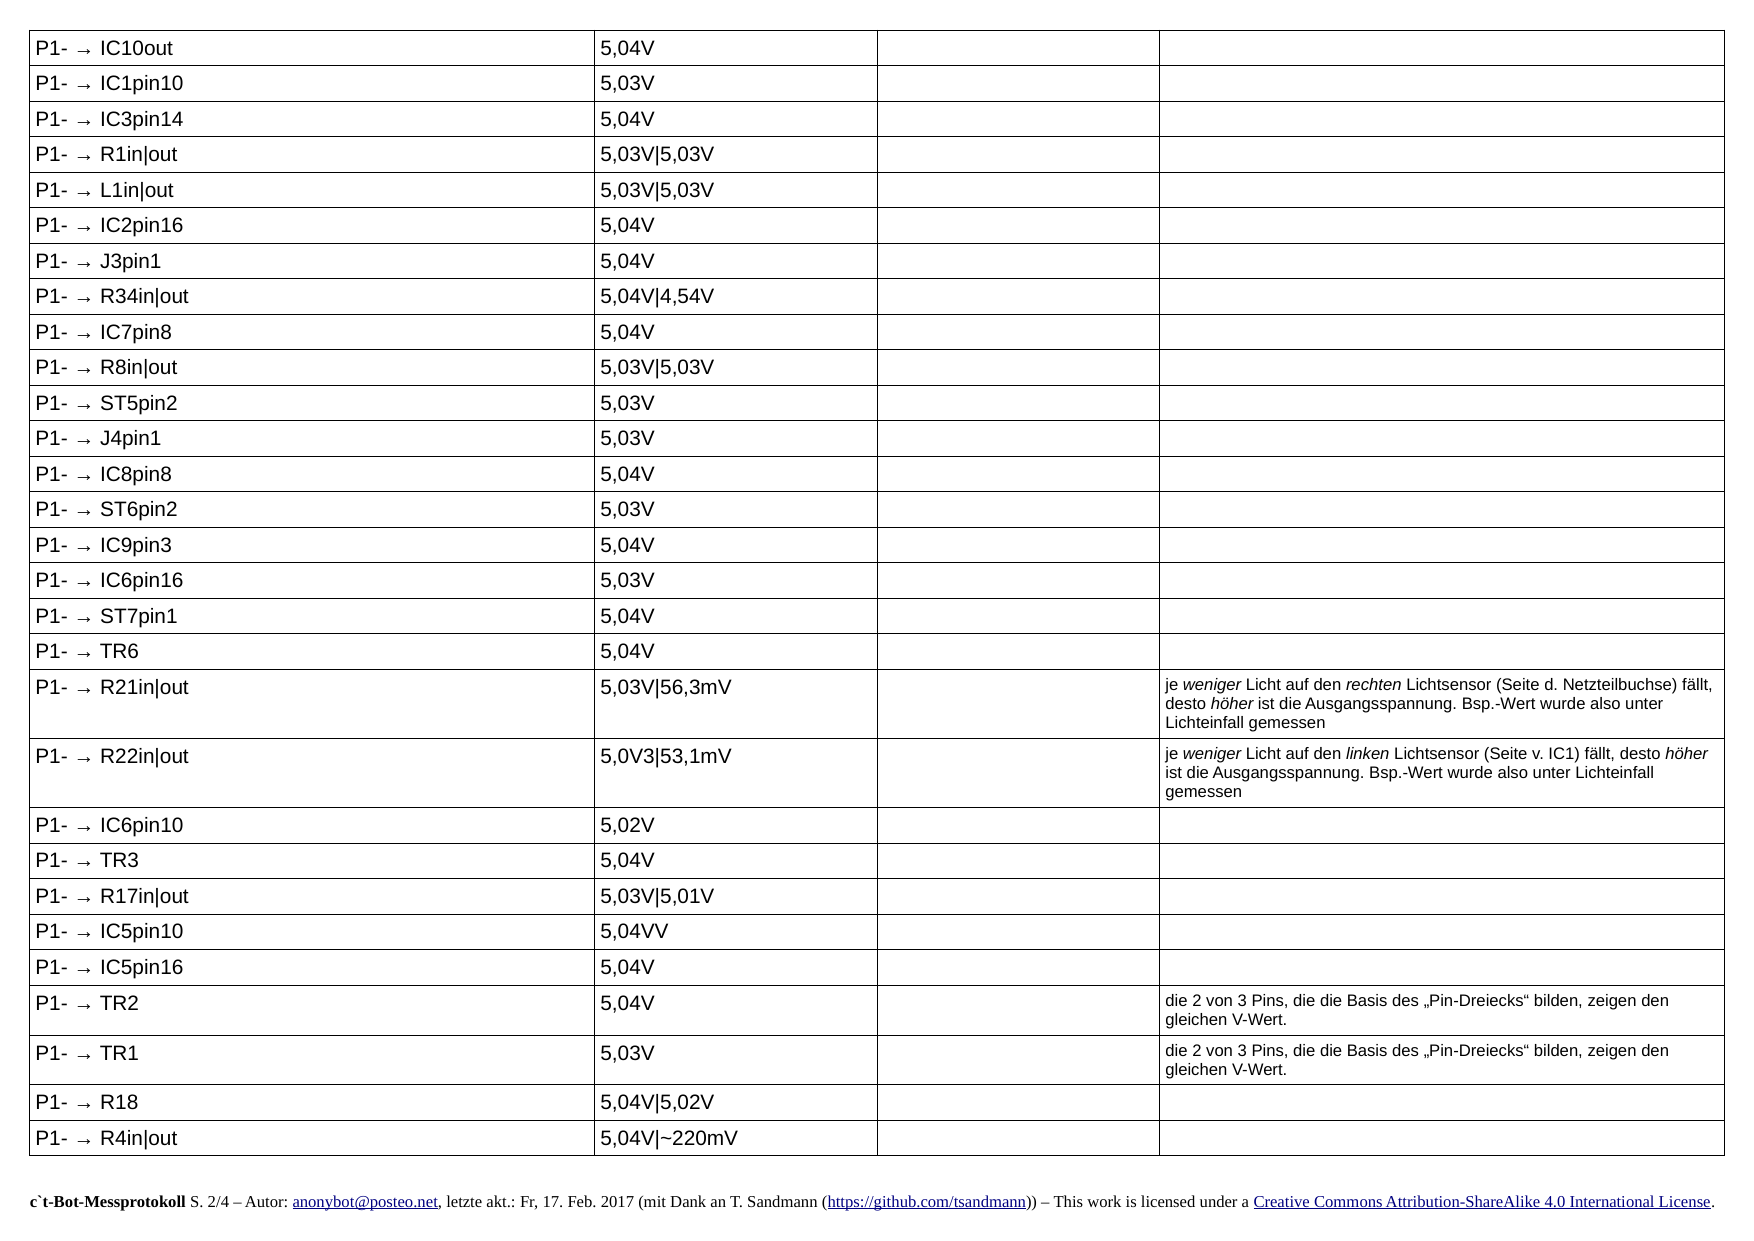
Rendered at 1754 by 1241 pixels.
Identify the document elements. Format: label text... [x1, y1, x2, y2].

table_cell [1160, 421, 1724, 456]
table_cell die 2 von 3 Pins, die die Basis des „Pin-Dreiecks“ bilden, zeigen den gleichen V-Wert. [1160, 986, 1724, 1034]
table_cell [878, 1036, 1159, 1084]
table_cell 5,04V [595, 208, 877, 243]
table_cell P1- → IC2pin16 [30, 208, 594, 243]
table_cell [1160, 1085, 1724, 1120]
table_cell [1160, 173, 1724, 207]
table_cell [878, 739, 1159, 807]
table_cell 5,03V [595, 66, 877, 101]
table_cell 5,04V [595, 986, 877, 1034]
table_cell 5,03V|56,3mV [595, 670, 877, 738]
table_cell [1160, 31, 1724, 65]
table_cell P1- → IC8pin8 [30, 457, 594, 491]
table_cell P1- → IC6pin16 [30, 563, 594, 598]
table_cell P1- → IC5pin16 [30, 950, 594, 984]
table_cell [1160, 1121, 1724, 1155]
table_cell P1- → R4in|out [30, 1121, 594, 1155]
table_cell P1- → TR2 [30, 986, 594, 1034]
table_cell P1- → IC6pin10 [30, 808, 594, 842]
table_cell [1160, 208, 1724, 243]
table_cell P1- → IC9pin3 [30, 528, 594, 562]
table_cell [878, 315, 1159, 349]
table_cell [1160, 102, 1724, 136]
table_cell [878, 634, 1159, 669]
table_cell [878, 208, 1159, 243]
table_cell P1- → IC7pin8 [30, 315, 594, 349]
table_cell P1- → R8in|out [30, 350, 594, 385]
table_cell 5,03V|5,03V [595, 350, 877, 385]
table_cell [1160, 244, 1724, 278]
table_cell 5,03V [595, 563, 877, 598]
table_cell je weniger Licht auf den linken Lichtsensor (Seite v. IC1) fällt, desto höher ist die Ausgangsspannung. Bsp.-Wert wurde also unter Lichteinfall gemessen [1160, 739, 1724, 807]
table_cell [878, 1121, 1159, 1155]
table_cell 5,04V [595, 244, 877, 278]
table_cell [1160, 528, 1724, 562]
table_cell 5,03V [595, 386, 877, 420]
table_cell [878, 563, 1159, 598]
table_cell [1160, 634, 1724, 669]
table_cell [878, 279, 1159, 314]
table_cell [1160, 137, 1724, 172]
table_cell 5,0V3|53,1mV [595, 739, 877, 807]
table_cell P1- → R34in|out [30, 279, 594, 314]
table_cell P1- → R18 [30, 1085, 594, 1120]
table_cell 5,04V [595, 950, 877, 984]
table_cell [878, 137, 1159, 172]
table_cell P1- → R21in|out [30, 670, 594, 738]
table_cell [878, 31, 1159, 65]
table_cell [1160, 457, 1724, 491]
table_cell 5,04V [595, 457, 877, 491]
table_cell P1- → ST5pin2 [30, 386, 594, 420]
table_cell die 2 von 3 Pins, die die Basis des „Pin-Dreiecks“ bilden, zeigen den gleichen V-Wert. [1160, 1036, 1724, 1084]
table_cell P1- → L1in|out [30, 173, 594, 207]
table_cell [878, 421, 1159, 456]
table_cell 5,03V|5,03V [595, 137, 877, 172]
table_cell P1- → J3pin1 [30, 244, 594, 278]
table_cell 5,04V [595, 31, 877, 65]
table_cell P1- → IC10out [30, 31, 594, 65]
table_cell 5,03V|5,03V [595, 173, 877, 207]
table_cell [878, 879, 1159, 913]
table_cell [1160, 950, 1724, 984]
table_cell [878, 244, 1159, 278]
table_cell 5,03V [595, 492, 877, 527]
table_cell 5,04V|4,54V [595, 279, 877, 314]
table_cell 5,03V [595, 1036, 877, 1084]
table_cell P1- → TR1 [30, 1036, 594, 1084]
table_cell 5,03V|5,01V [595, 879, 877, 913]
table_cell 5,02V [595, 808, 877, 842]
table_cell P1- → IC1pin10 [30, 66, 594, 101]
table_cell [878, 599, 1159, 633]
table_cell 5,04V [595, 528, 877, 562]
table_cell [878, 844, 1159, 878]
table_cell [1160, 599, 1724, 633]
table_cell [878, 386, 1159, 420]
table_cell [1160, 915, 1724, 949]
table_cell P1- → TR3 [30, 844, 594, 878]
table_cell [1160, 808, 1724, 842]
table_cell 5,04V [595, 634, 877, 669]
table_cell P1- → J4pin1 [30, 421, 594, 456]
table_cell [1160, 66, 1724, 101]
table_cell P1- → IC5pin10 [30, 915, 594, 949]
table_cell [878, 173, 1159, 207]
table_cell [878, 950, 1159, 984]
table_cell [878, 986, 1159, 1034]
table_cell [878, 915, 1159, 949]
table_cell [878, 350, 1159, 385]
table_cell [1160, 350, 1724, 385]
table_cell 5,04V|~220mV [595, 1121, 877, 1155]
table_cell P1- → R22in|out [30, 739, 594, 807]
table_cell P1- → R1in|out [30, 137, 594, 172]
table_cell [878, 102, 1159, 136]
table_cell [878, 670, 1159, 738]
table_cell 5,04V [595, 315, 877, 349]
table_cell [1160, 563, 1724, 598]
table_cell 5,04VV [595, 915, 877, 949]
table_cell P1- → IC3pin14 [30, 102, 594, 136]
table_cell je weniger Licht auf den rechten Lichtsensor (Seite d. Netzteilbuchse) fällt, desto höher ist die Ausgangsspannung. Bsp.-Wert wurde also unter Lichteinfall gemessen [1160, 670, 1724, 738]
table_cell P1- → R17in|out [30, 879, 594, 913]
table_cell [1160, 386, 1724, 420]
table_cell [878, 492, 1159, 527]
table_cell 5,04V [595, 844, 877, 878]
table_cell [1160, 492, 1724, 527]
table_cell 5,04V|5,02V [595, 1085, 877, 1120]
table_cell [878, 66, 1159, 101]
table_cell 5,04V [595, 599, 877, 633]
table_cell 5,03V [595, 421, 877, 456]
table_cell [878, 528, 1159, 562]
table_cell P1- → ST7pin1 [30, 599, 594, 633]
table_cell [878, 457, 1159, 491]
table_cell 5,04V [595, 102, 877, 136]
table_cell P1- → TR6 [30, 634, 594, 669]
table_cell [1160, 315, 1724, 349]
table_cell P1- → ST6pin2 [30, 492, 594, 527]
table_cell [1160, 844, 1724, 878]
table_cell [1160, 279, 1724, 314]
table_cell [878, 808, 1159, 842]
table_cell [1160, 879, 1724, 913]
table_cell [878, 1085, 1159, 1120]
